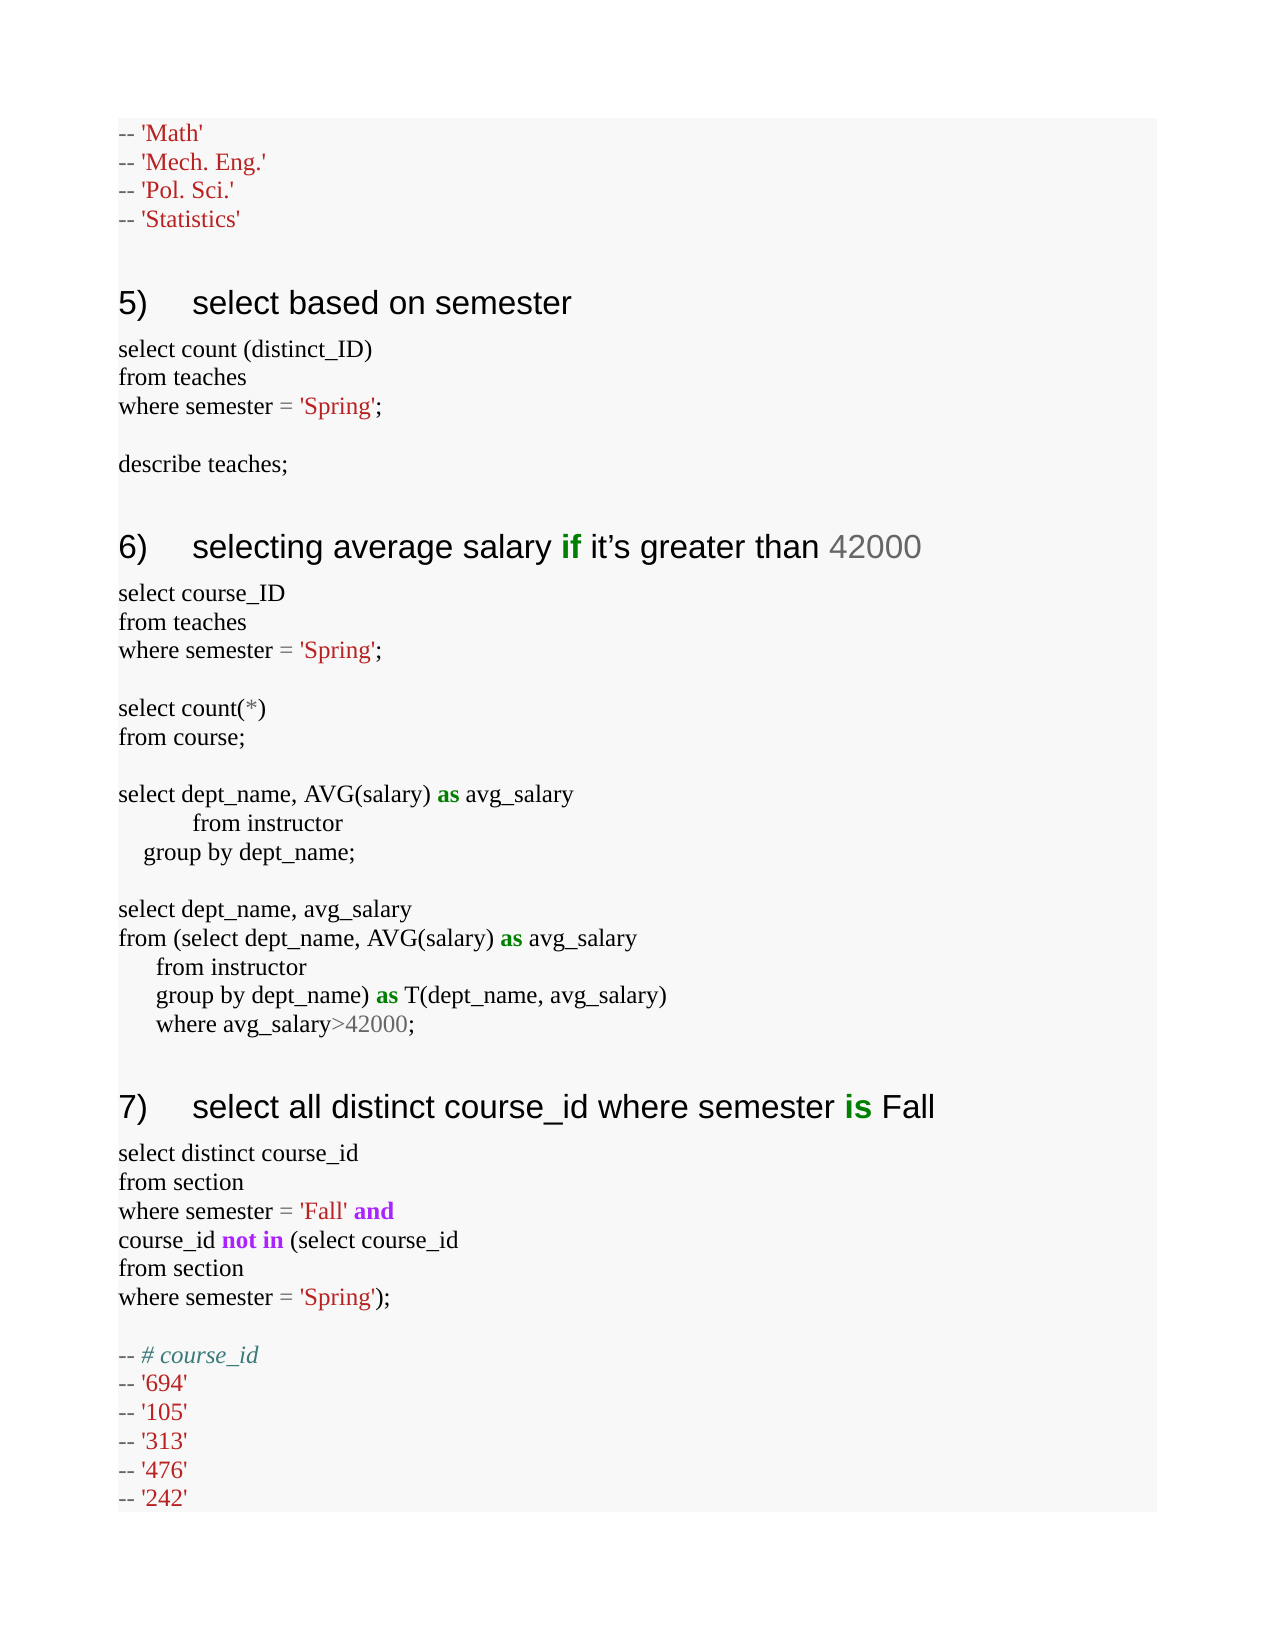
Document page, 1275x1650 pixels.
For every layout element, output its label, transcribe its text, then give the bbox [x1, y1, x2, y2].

text from instructor [118, 952, 1157, 980]
subtitle select based on semester [118, 283, 1157, 321]
text from section [118, 1167, 1157, 1196]
text where semester = 'Spring'; [118, 635, 1157, 664]
subtitle select all distinct course_id where semester is Fall [118, 1087, 1157, 1126]
text select course_ID [118, 578, 1157, 607]
text -- '242' [118, 1483, 1157, 1512]
text describe teaches; [118, 449, 1157, 477]
text -- '476' [118, 1455, 1157, 1483]
text where semester = 'Fall' and [118, 1196, 1157, 1225]
subtitle selecting average salary if it’s greater than 42000 [118, 527, 1157, 565]
text select distinct course_id [118, 1138, 1157, 1167]
text where avg_salary>42000; [118, 1009, 1157, 1038]
text from teaches [118, 362, 1157, 391]
text -- 'Statistics' [118, 204, 1157, 233]
text from section [118, 1253, 1157, 1282]
text select dept_name, AVG(salary) as avg_salary [118, 779, 1157, 808]
text course_id not in (select course_id [118, 1225, 1157, 1253]
text select dept_name, avg_salary [118, 894, 1157, 923]
text where semester = 'Spring'); [118, 1282, 1157, 1311]
text from instructor [118, 808, 1157, 837]
text -- '105' [118, 1397, 1157, 1426]
text -- 'Math' [118, 118, 1157, 147]
text -- '313' [118, 1426, 1157, 1455]
text select count(*) [118, 693, 1157, 722]
text from course; [118, 722, 1157, 750]
text group by dept_name; [118, 837, 1157, 865]
text -- '694' [118, 1368, 1157, 1397]
text -- 'Pol. Sci.' [118, 176, 1157, 204]
text where semester = 'Spring'; [118, 391, 1157, 420]
text -- # course_id [118, 1340, 1157, 1368]
text group by dept_name) as T(dept_name, avg_salary) [118, 980, 1157, 1009]
text from teaches [118, 607, 1157, 635]
text from (select dept_name, AVG(salary) as avg_salary [118, 923, 1157, 952]
text -- 'Mech. Eng.' [118, 147, 1157, 176]
text select count (distinct_ID) [118, 334, 1157, 362]
